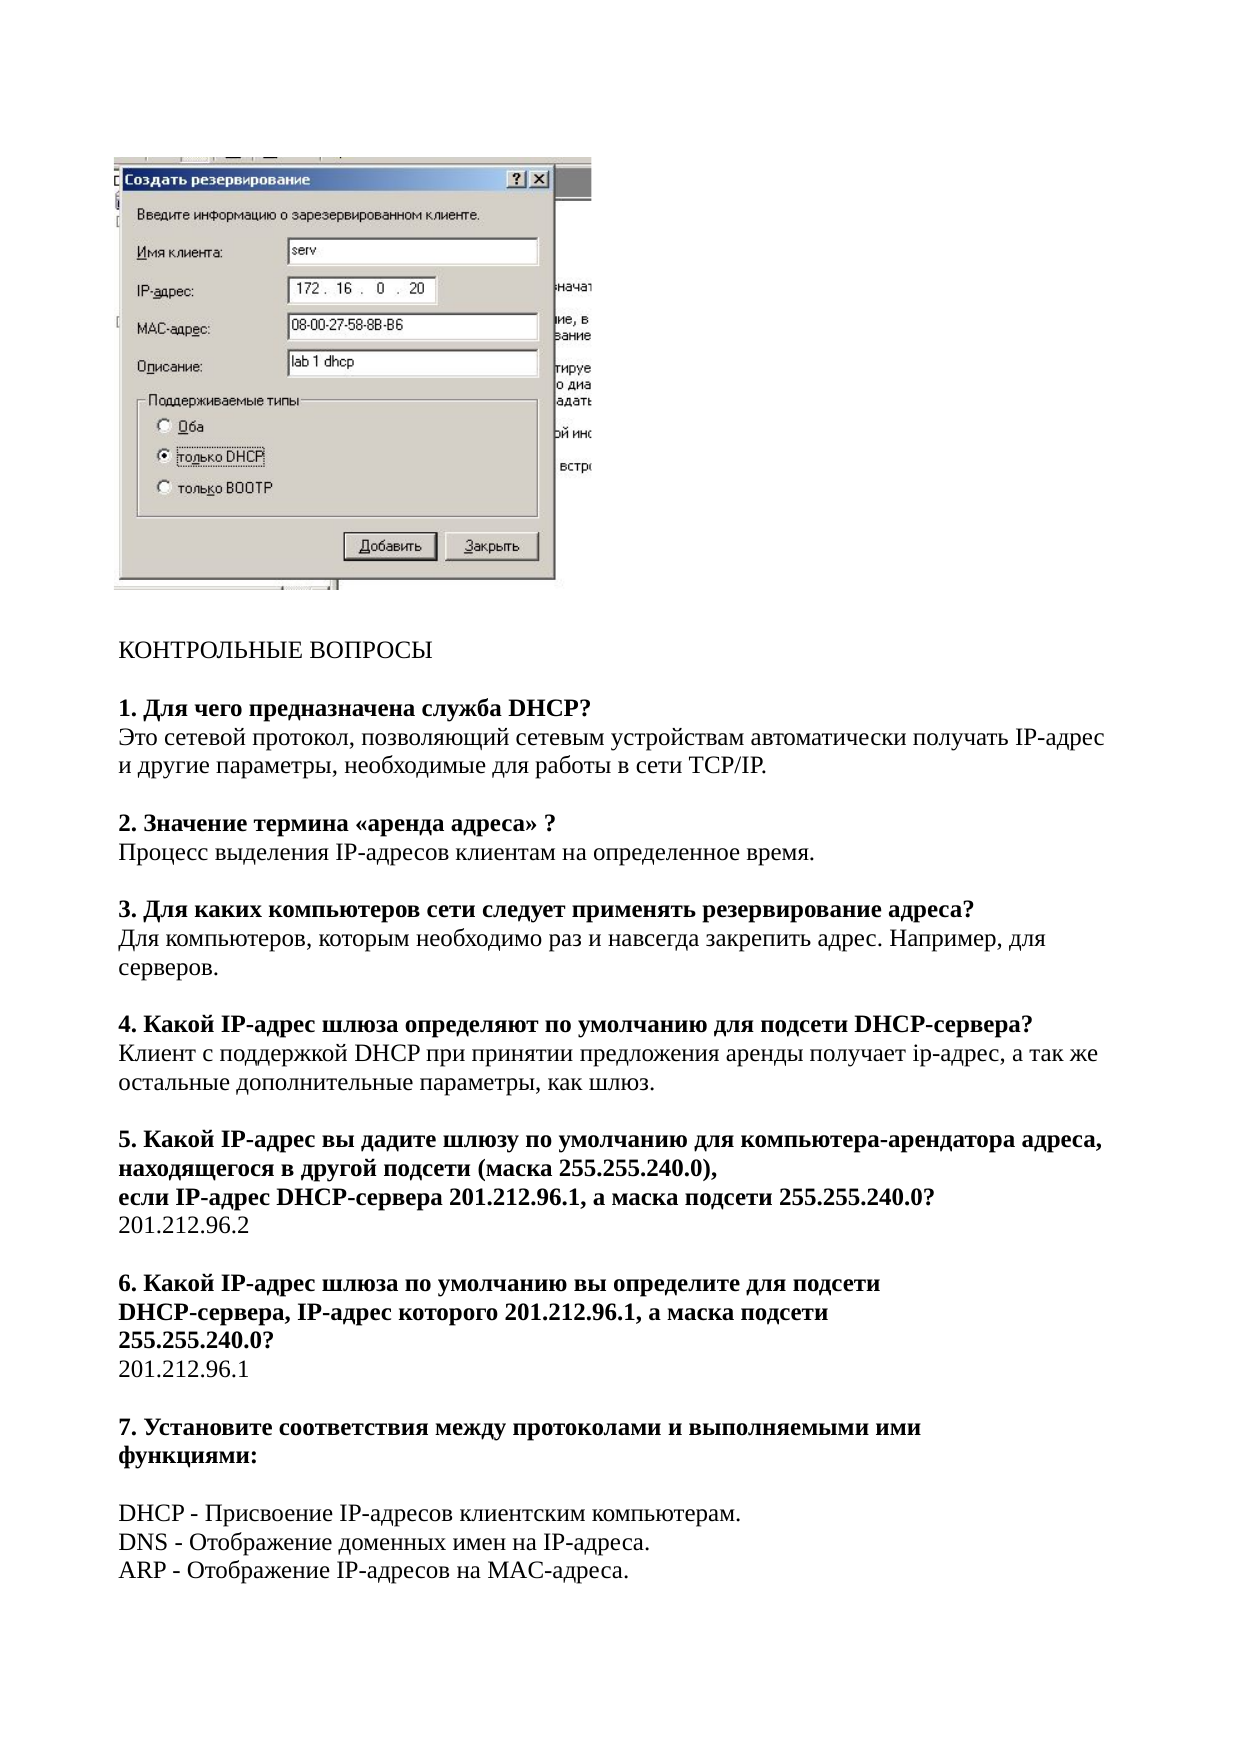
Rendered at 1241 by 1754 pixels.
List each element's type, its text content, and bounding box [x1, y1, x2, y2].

text КОНТРОЛЬНЫЕ ВОПРОСЫ 1. Для чего предназначена служба DHCP? Это сетевой протокол, позволяющий сетевым устройствам автоматически получать IP-адрес и другие параметры, необходимые для работы в сети TCP/IP. 2. Значение термина «аренда адреса» ? [118, 578, 1122, 837]
text 3. Для каких компьютеров сети следует применять резервирование адреса? Для компьютеров, которым необходимо раз и навсегда закрепить адрес. Например, для серверов. 4. Какой IP-адрес шлюза определяют по умолчанию для подсети DHCP-сервера? Клиент с поддержкой DHCP при принятии предложения аренды получает ip-адрес, а так же остальные дополнительные параметры, как шлюз. 5. Какой IP-адрес вы дадите шлюзу по умолчанию для компьютера-арендатора адреса, находящегося в другой подсети (маска 255.255.240.0), [118, 894, 1122, 1182]
text Процесс выделения IP-адресов клиентам на определенное время. [118, 837, 1122, 866]
text функциями: DHCP - Присвоение IP-адресов клиентским компьютерам. DNS - Отображение доменных имен на IP-адреса. ARP - Отображение IP-адресов на MAC-адреса. [118, 1441, 1122, 1613]
text [118, 118, 1122, 578]
text 255.255.240.0? 201.212.96.1 7. Установите соответствия между протоколами и выполняемыми ими [118, 1326, 1122, 1441]
text DHCP-сервера, IP-адрес которого 201.212.96.1, а маска подсети [118, 1297, 1122, 1326]
text если IP-адрес DHCP-сервера 201.212.96.1, а маска подсети 255.255.240.0? 201.212.96.2 6. Какой IP-адрес шлюза по умолчанию вы определите для подсети [118, 1182, 1122, 1297]
picture [113, 157, 592, 590]
